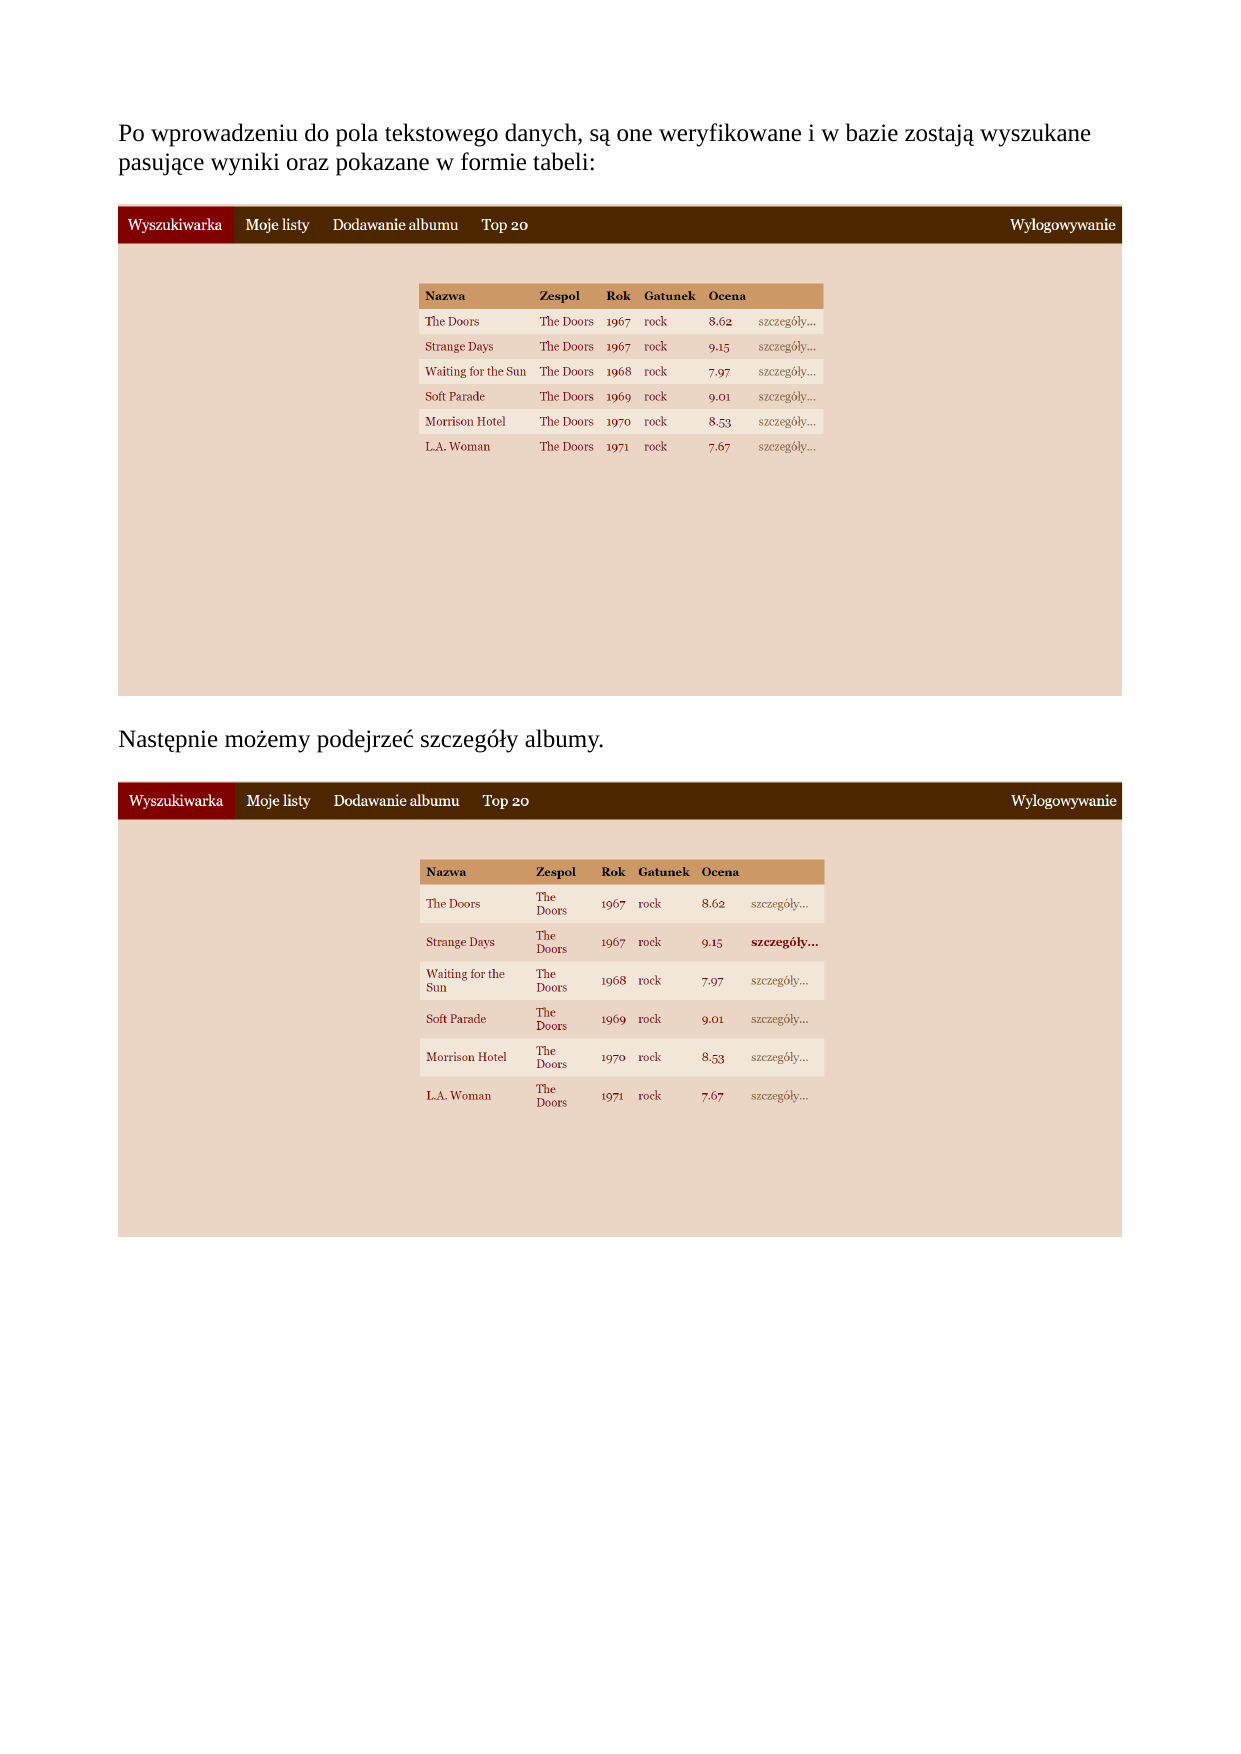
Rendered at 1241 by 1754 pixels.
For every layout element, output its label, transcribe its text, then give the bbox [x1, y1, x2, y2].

picture [118, 204, 1123, 696]
text Następnie możemy podejrzeć szczegóły albumy. [118, 724, 1122, 753]
text Po wprowadzeniu do pola tekstowego danych, są one weryfikowane i w bazie zostają wyszukane pasujące wyniki oraz pokazane w formie tabeli: [118, 118, 1122, 176]
picture [118, 781, 1123, 1237]
